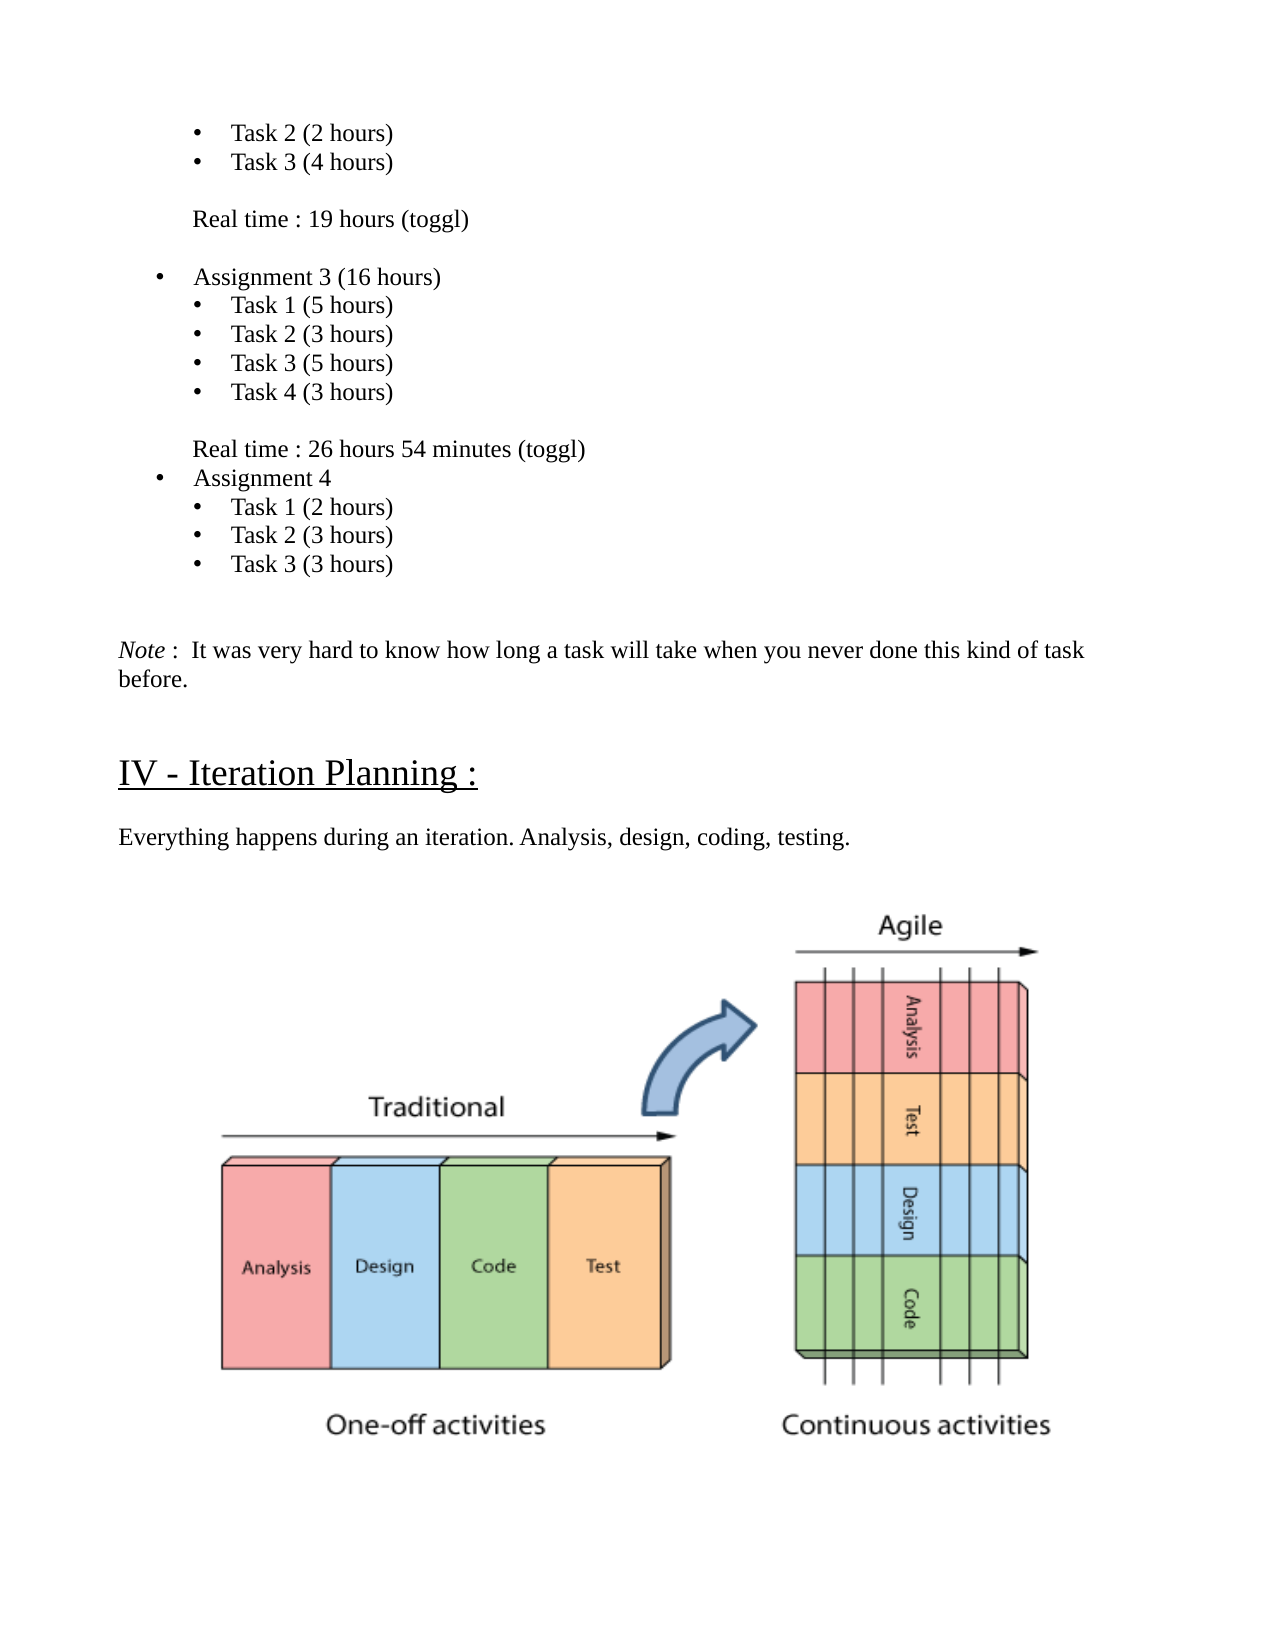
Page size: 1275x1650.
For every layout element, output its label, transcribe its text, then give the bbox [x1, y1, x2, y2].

list Task 2 (3 hours) [193, 521, 1157, 549]
list Assignment 4 [156, 463, 1157, 492]
picture [165, 902, 1110, 1450]
text Everything happens during an iteration. Analysis, design, coding, testing. [118, 822, 1157, 851]
list Task 3 (4 hours) [193, 147, 1157, 176]
list Task 2 (2 hours) [193, 118, 1157, 147]
list Task 3 (3 hours) [193, 549, 1157, 578]
list Task 1 (2 hours) [193, 492, 1157, 521]
text Real time : 26 hours 54 minutes (toggl) [118, 434, 1157, 463]
text Real time : 19 hours (toggl) [118, 204, 1157, 233]
text IV - Iteration Planning : [118, 751, 1157, 794]
list Task 2 (3 hours) [193, 319, 1157, 348]
text Note : It was very hard to know how long a task will take when you never done this kind of task before. [118, 636, 1157, 693]
list Task 3 (5 hours) [193, 348, 1157, 377]
list Task 4 (3 hours) [193, 377, 1157, 406]
list Task 1 (5 hours) [193, 291, 1157, 319]
list Assignment 3 (16 hours) [156, 262, 1157, 291]
